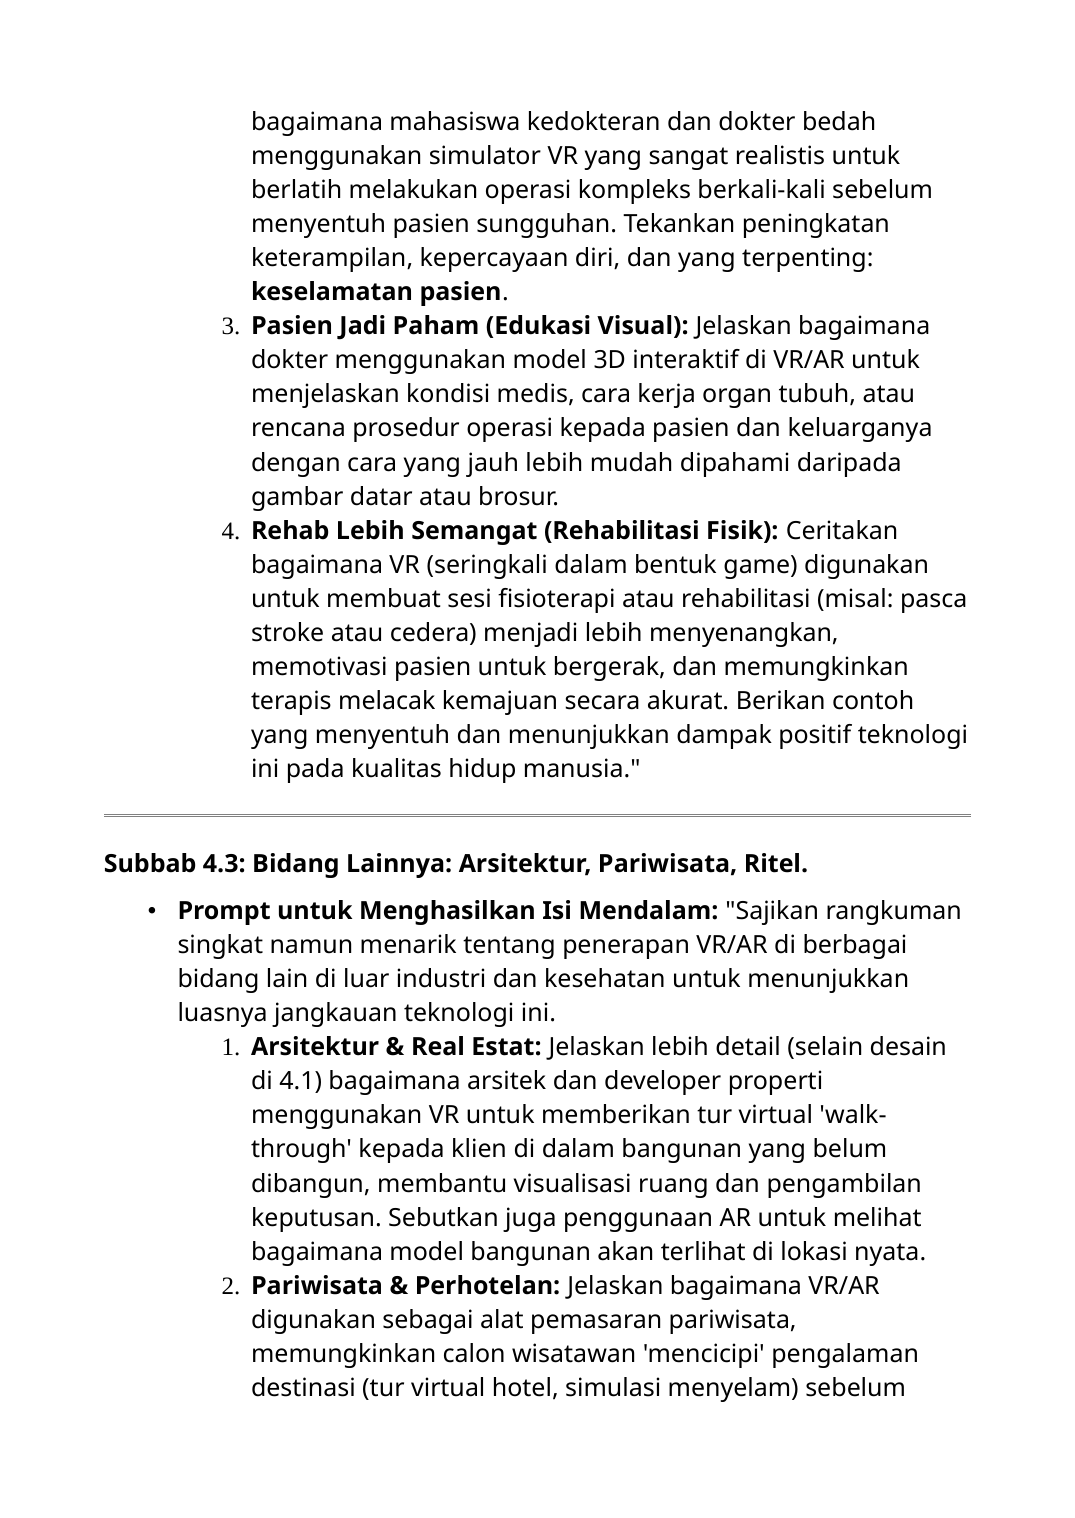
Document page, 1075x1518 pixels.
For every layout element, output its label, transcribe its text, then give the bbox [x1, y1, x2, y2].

list Rehab Lebih Semangat (Rehabilitasi Fisik): Ceritakan bagaimana VR (seringkali dalam bentuk game) digunakan untuk membuat sesi fisioterapi atau rehabilitasi (misal: pasca stroke atau cedera) menjadi lebih menyenangkan, memotivasi pasien untuk bergerak, dan memungkinkan terapis melacak kemajuan secara akurat. Berikan contoh yang menyentuh dan menunjukkan dampak positif teknologi ini pada kualitas hidup manusia." [221, 512, 971, 785]
list Pariwisata & Perhotelan: Jelaskan bagaimana VR/AR digunakan sebagai alat pemasaran pariwisata, memungkinkan calon wisatawan 'mencicipi' pengalaman destinasi (tur virtual hotel, simulasi menyelam) sebelum [221, 1267, 971, 1404]
list Pasien Jadi Paham (Edukasi Visual): Jelaskan bagaimana dokter menggunakan model 3D interaktif di VR/AR untuk menjelaskan kondisi medis, cara kerja organ tubuh, atau rencana prosedur operasi kepada pasien dan keluarganya dengan cara yang jauh lebih mudah dipahami daripada gambar datar atau brosur. [221, 308, 971, 512]
list Arsitektur & Real Estat: Jelaskan lebih detail (selain desain di 4.1) bagaimana arsitek dan developer properti menggunakan VR untuk memberikan tur virtual 'walk-through' kepada klien di dalam bangunan yang belum dibangun, membantu visualisasi ruang dan pengambilan keputusan. Sebutkan juga penggunaan AR untuk melihat bagaimana model bangunan akan terlihat di lokasi nyata. [221, 1029, 971, 1267]
list bagaimana mahasiswa kedokteran dan dokter bedah menggunakan simulator VR yang sangat realistis untuk berlatih melakukan operasi kompleks berkali-kali sebelum menyentuh pasien sungguhan. Tekankan peningkatan keterampilan, kepercayaan diri, dan yang terpenting: keselamatan pasien. [221, 103, 971, 308]
list Prompt untuk Menghasilkan Isi Mendalam: "Sajikan rangkuman singkat namun menarik tentang penerapan VR/AR di berbagai bidang lain di luar industri dan kesehatan untuk menunjukkan luasnya jangkauan teknologi ini. [148, 893, 971, 1029]
text Subbab 4.3: Bidang Lainnya: Arsitektur, Pariwisata, Ritel. [103, 846, 971, 880]
